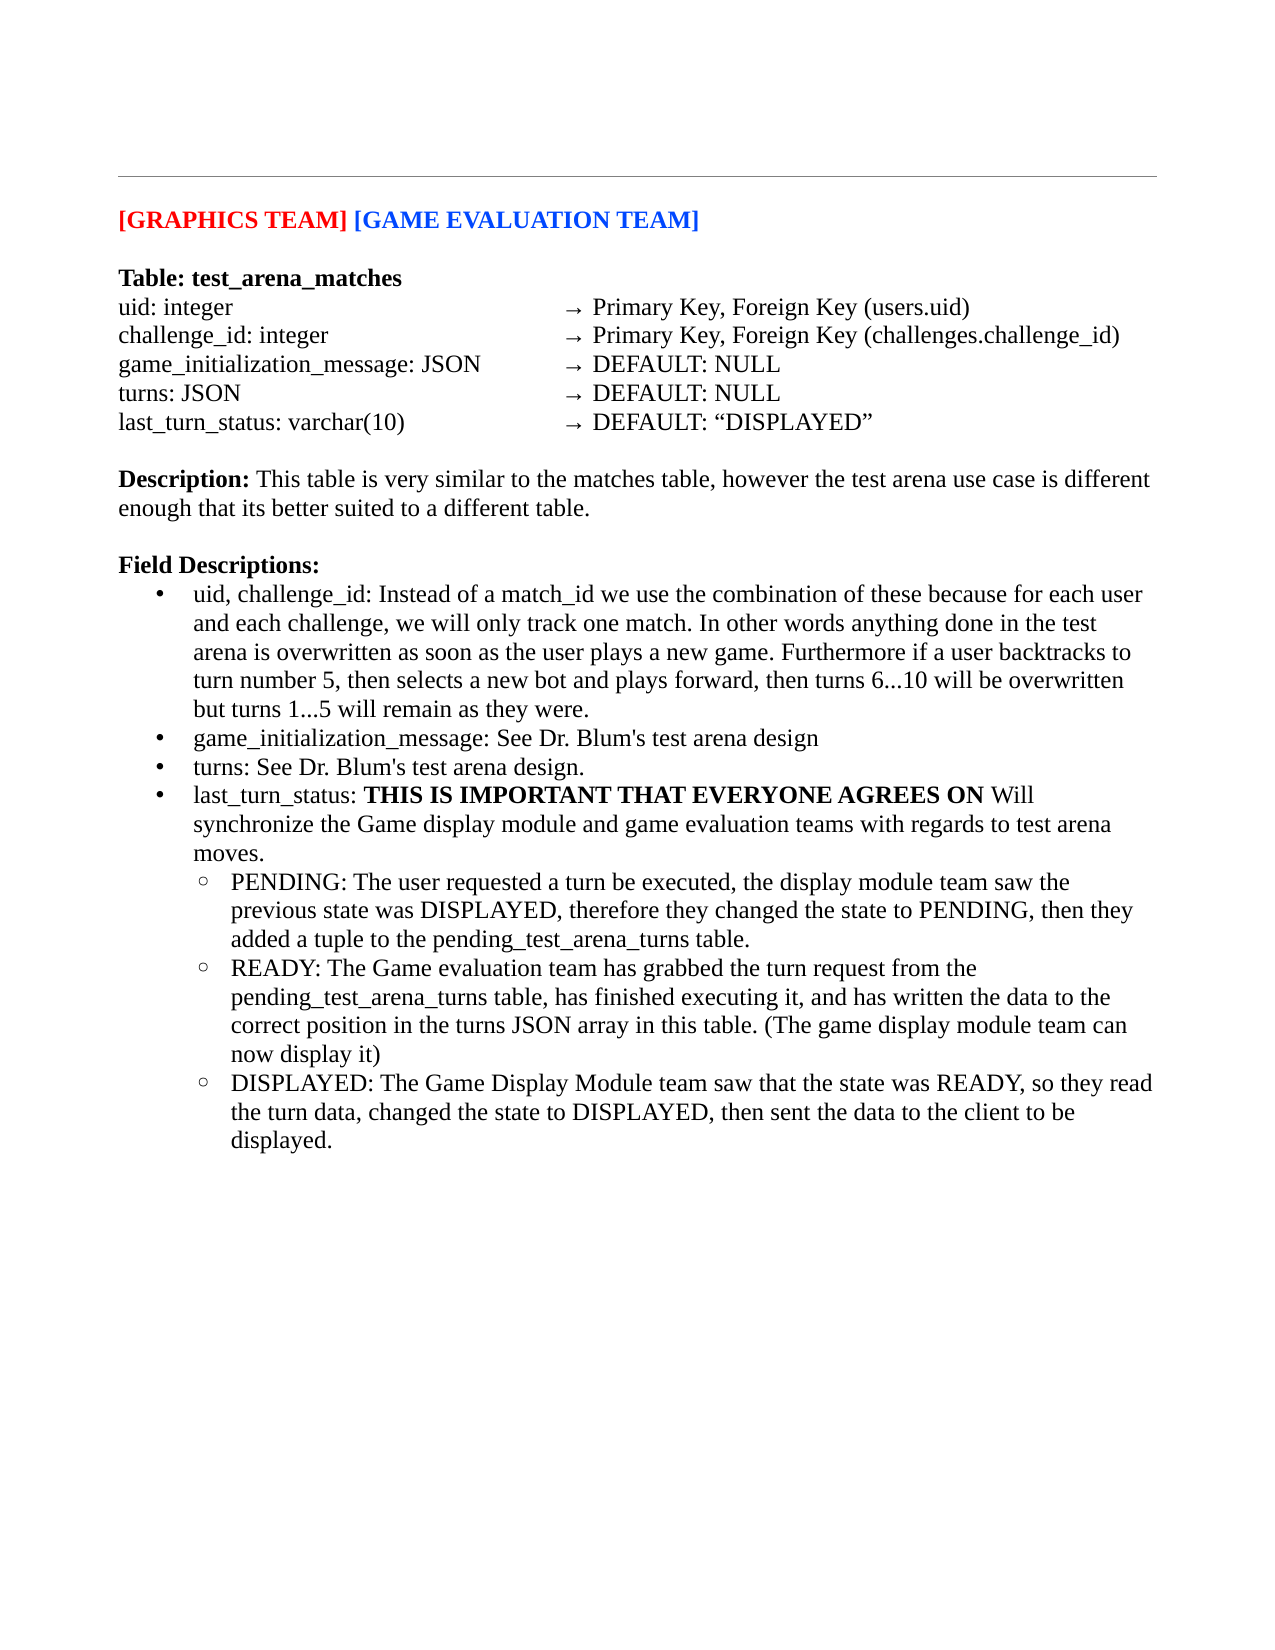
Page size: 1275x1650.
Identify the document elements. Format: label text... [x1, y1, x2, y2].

text [GRAPHICS TEAM] [GAME EVALUATION TEAM] [118, 205, 1157, 234]
list uid, challenge_id: Instead of a match_id we use the combination of these because for each user and each challenge, we will only track one match. In other words anything done in the test arena is overwritten as soon as the user plays a new game. Furthermore if a user backtracks to turn number 5, then selects a new bot and plays forward, then turns 6...10 will be overwritten but turns 1...5 will remain as they were. [156, 579, 1157, 723]
text Table: test_arena_matches [118, 263, 1157, 292]
list last_turn_status: THIS IS IMPORTANT THAT EVERYONE AGREES ON Will synchronize the Game display module and game evaluation teams with regards to test arena moves. [156, 780, 1157, 867]
text Field Descriptions: [118, 550, 1157, 579]
text game_initialization_message: JSON → DEFAULT: NULL [118, 349, 1157, 378]
list READY: The Game evaluation team has grabbed the turn request from the pending_test_arena_turns table, has finished executing it, and has written the data to the correct position in the turns JSON array in this table. (The game display module team can now display it) [193, 953, 1157, 1068]
list turns: See Dr. Blum's test arena design. [156, 752, 1157, 780]
text challenge_id: integer → Primary Key, Foreign Key (challenges.challenge_id) [118, 320, 1157, 349]
text turns: JSON → DEFAULT: NULL [118, 378, 1157, 407]
text Description: This table is very similar to the matches table, however the test arena use case is different enough that its better suited to a different table. [118, 464, 1157, 522]
list DISPLAYED: The Game Display Module team saw that the state was READY, so they read the turn data, changed the state to DISPLAYED, then sent the data to the client to be displayed. [193, 1068, 1157, 1154]
list PENDING: The user requested a turn be executed, the display module team saw the previous state was DISPLAYED, therefore they changed the state to PENDING, then they added a tuple to the pending_test_arena_turns table. [193, 867, 1157, 953]
text uid: integer → Primary Key, Foreign Key (users.uid) [118, 292, 1157, 320]
text last_turn_status: varchar(10) → DEFAULT: “DISPLAYED” [118, 407, 1157, 435]
list game_initialization_message: See Dr. Blum's test arena design [156, 723, 1157, 752]
